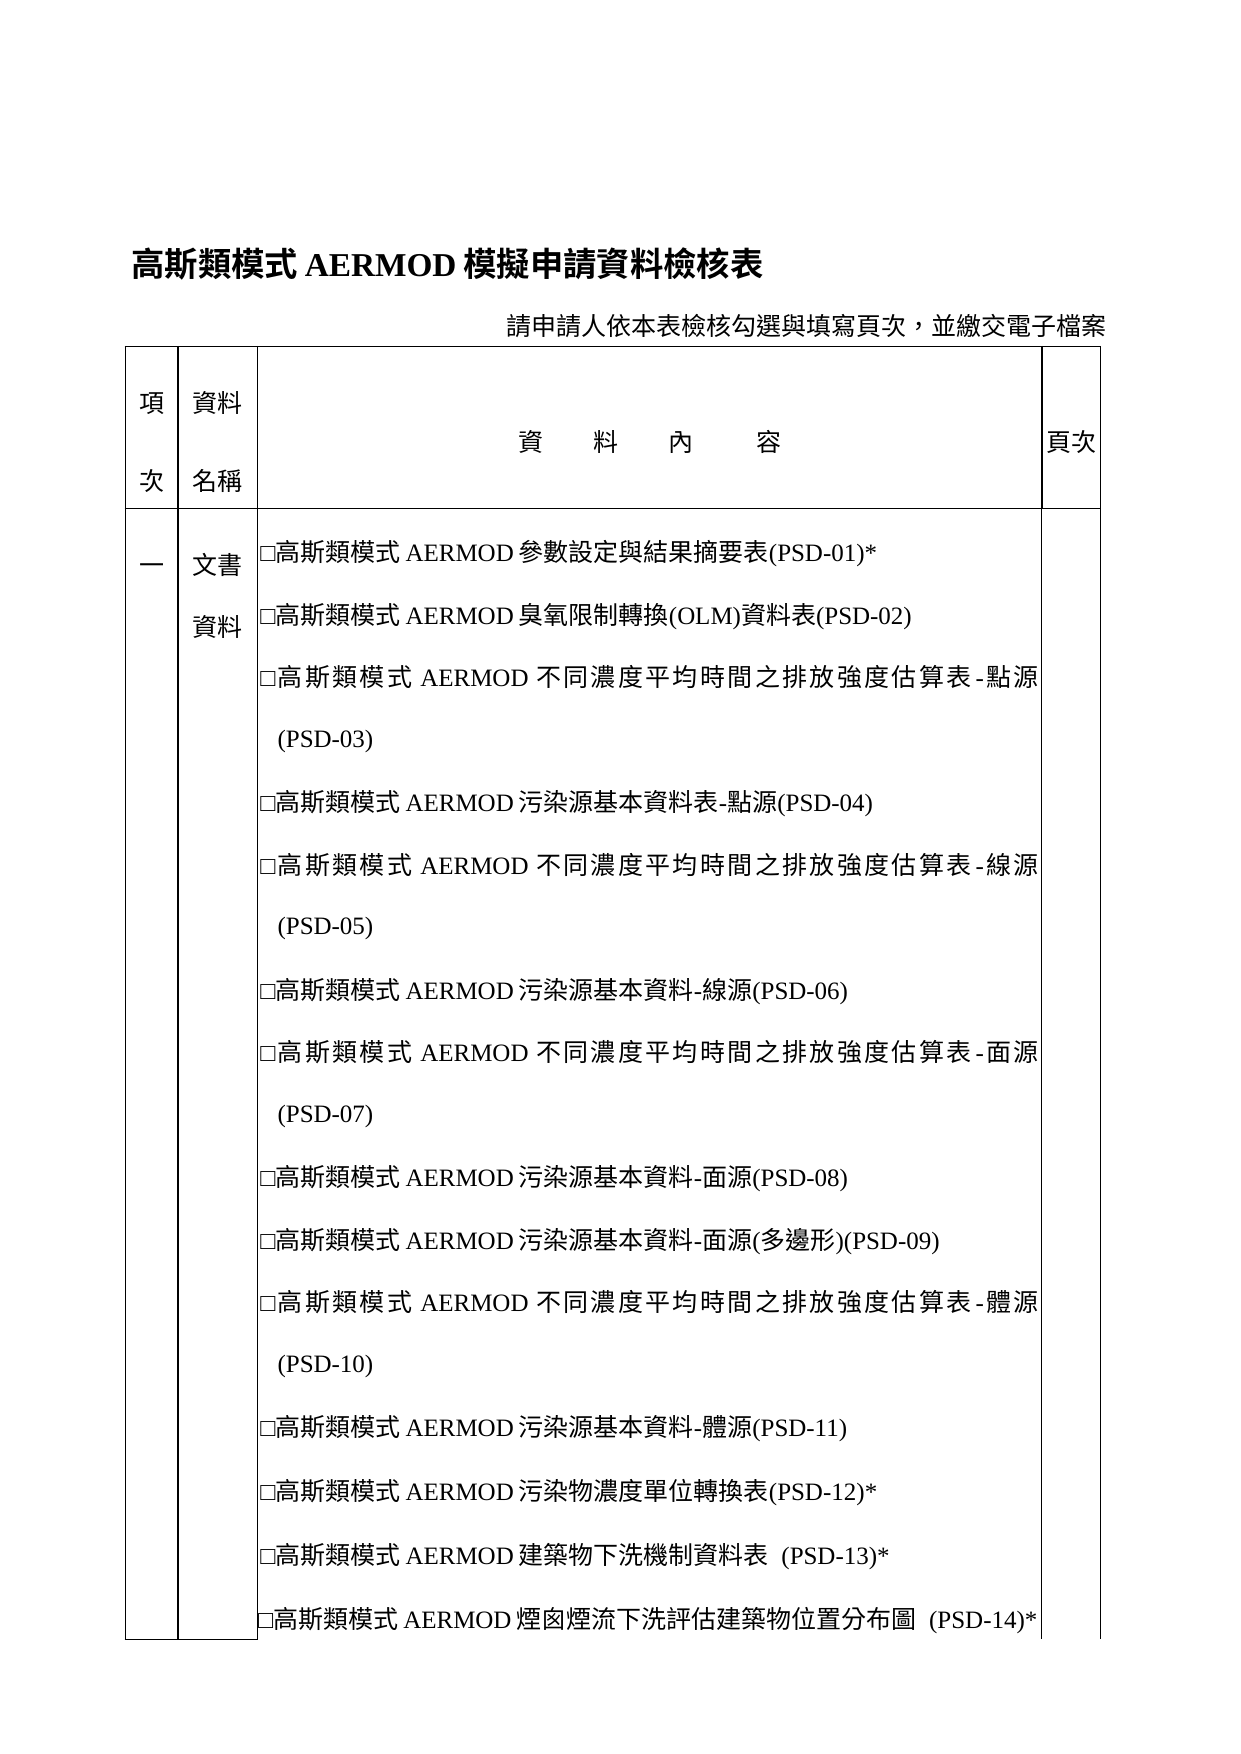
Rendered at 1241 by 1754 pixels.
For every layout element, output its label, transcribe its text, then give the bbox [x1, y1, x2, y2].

table_cell □高斯類模式AERMOD參數設定與結果摘要表(PSD-01)* □高斯類模式AERMOD臭氧限制轉換(OLM)資料表(PSD-02) □高斯類模式AERMOD不同濃度平均時間之排放強度估算表-點源(PSD-03) □高斯類模式AERMOD污染源基本資料表-點源(PSD-04) □高斯類模式AERMOD不同濃度平均時間之排放強度估算表-線源(PSD-05) □高斯類模式AERMOD污染源基本資料-線源(PSD-06) □高斯類模式AERMOD不同濃度平均時間之排放強度估算表-面源(PSD-07) □高斯類模式AERMOD污染源基本資料-面源(PSD-08) □高斯類模式AERMOD污染源基本資料-面源(多邊形)(PSD-09) □高斯類模式AERMOD不同濃度平均時間之排放強度估算表-體源(PSD-10) □高斯類模式AERMOD污染源基本資料-體源(PSD-11) [258, 509, 1041, 1447]
text 高斯類模式AERMOD模擬申請資料檢核表 [131, 221, 1178, 283]
table_cell 文書資料 [179, 509, 257, 1639]
table_cell □高斯類模式AERMOD污染物濃度單位轉換表(PSD-12)* [258, 1447, 1041, 1511]
table_cell [1042, 1447, 1100, 1511]
table_header 頁次 [1043, 347, 1100, 507]
table_cell [1042, 1575, 1100, 1639]
table_cell □高斯類模式AERMOD建築物下洗機制資料表 (PSD-13)* [258, 1511, 1041, 1575]
table_cell [1042, 509, 1100, 1447]
table_header 資料名稱 [179, 347, 257, 507]
text 請申請人依本表檢核勾選與填寫頁次，並繳交電子檔案 [131, 283, 1106, 346]
table_cell [1042, 1511, 1100, 1575]
table_cell □高斯類模式AERMOD煙囪煙流下洗評估建築物位置分布圖 (PSD-14)* [258, 1575, 1041, 1639]
table_header 項次 [126, 347, 177, 507]
table_cell 一 [126, 509, 177, 1639]
table_header 資 料 內 容 [258, 347, 1041, 507]
